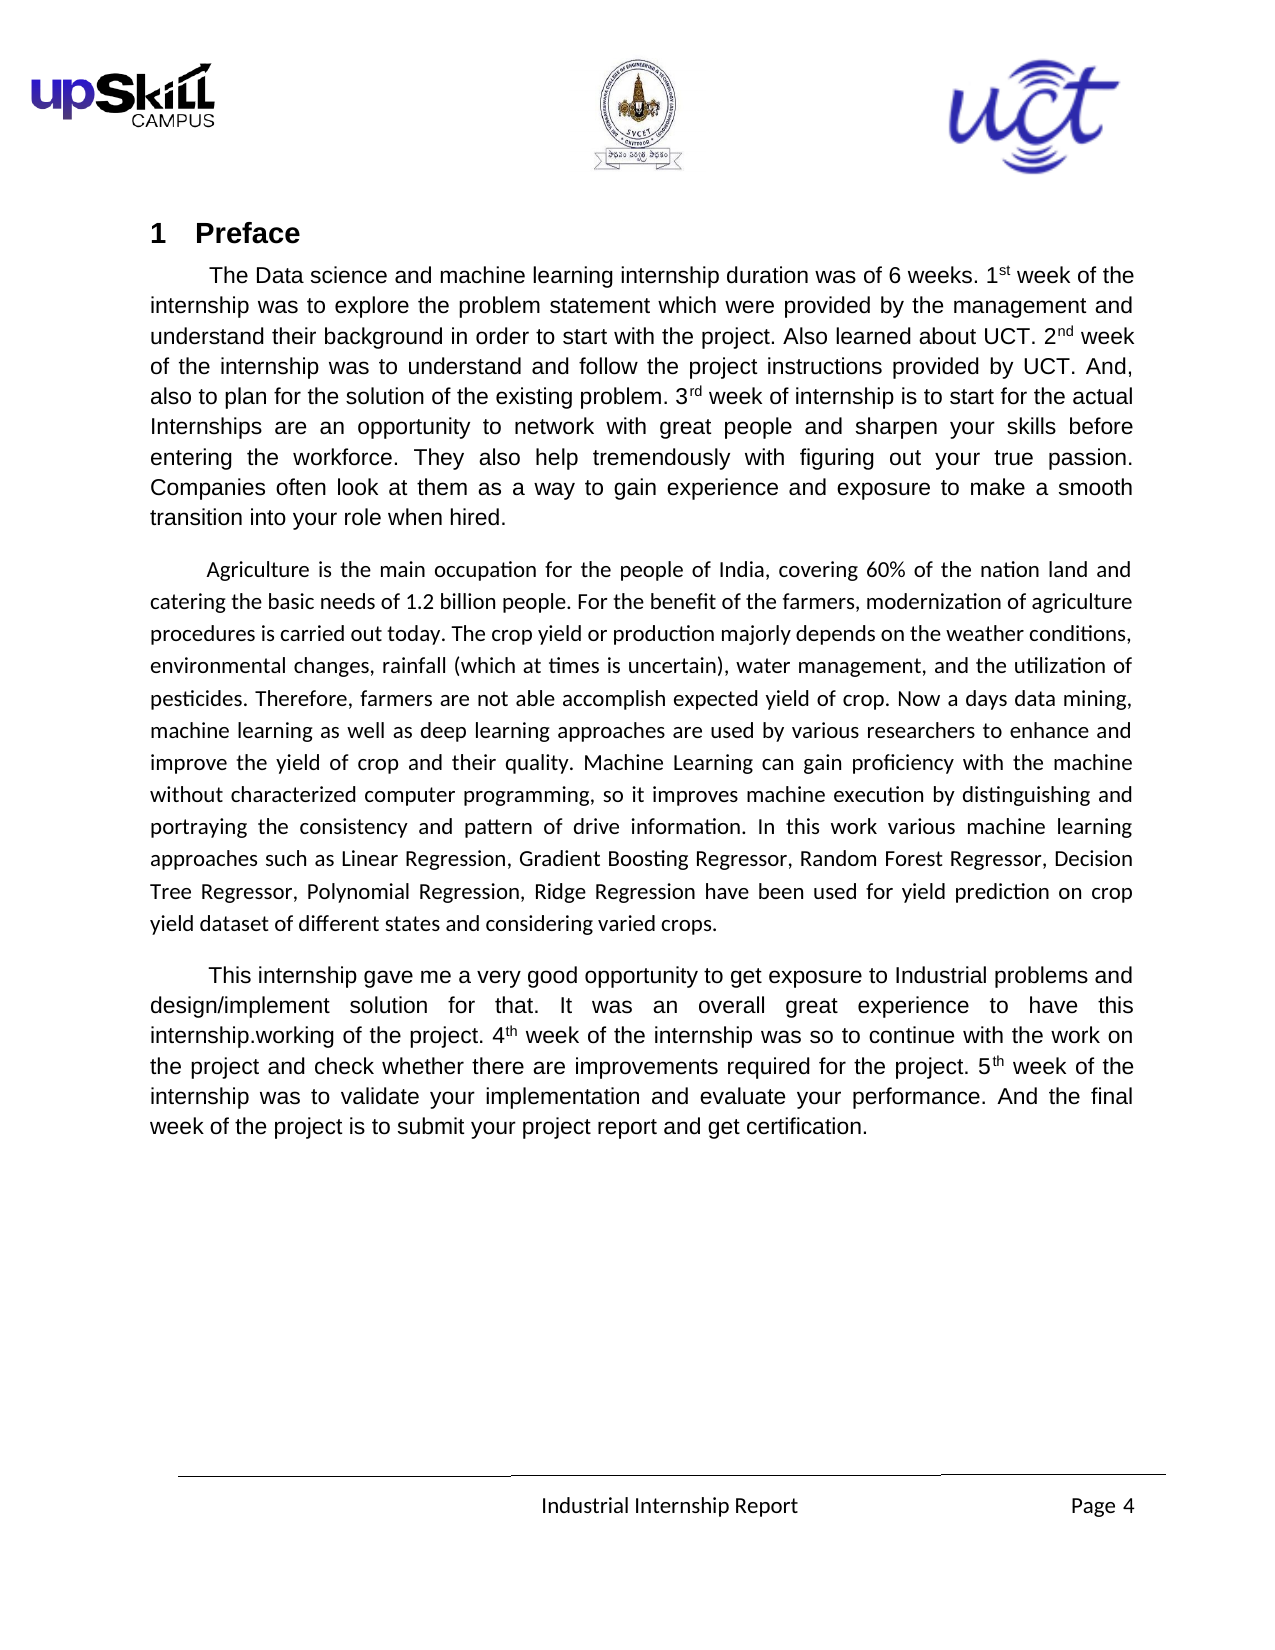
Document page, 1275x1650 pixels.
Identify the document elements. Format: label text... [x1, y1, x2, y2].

text This internship gave me a very good opportunity to get exposure to Industrial problems and design/implement solution for that. It was an overall great experience to have this internship.working of the project. 4th week of the internship was so to continue with the work on the project and check whether there are improvements required for the project. 5th week of the internship was to validate your implementation and evaluate your performance. And the final week of the project is to submit your project report and get certification. [150, 962, 1134, 1139]
text The Data science and machine learning internship duration was of 6 weeks. 1st week of the internship was to explore the problem statement which were provided by the management and understand their background in order to start with the project. Also learned about UCT. 2nd week of the internship was to understand and follow the project instructions provided by UCT. And, also to plan for the solution of the existing problem. 3rd week of internship is to start for the actual Internships are an opportunity to network with great people and sharpen your skills before entering the workforce. They also help tremendously with figuring out your true passion. Companies often look at them as a way to gain experience and exposure to make a smooth transition into your role when hired. [150, 262, 1134, 530]
subtitle Preface [150, 216, 1134, 250]
text Agriculture is the main occupation for the people of India, covering 60% of the nation land and catering the basic needs of 1.2 billion people. For the benefit of the farmers, modernization of agriculture procedures is carried out today. The crop yield or production majorly depends on the weather conditions, environmental changes, rainfall (which at times is uncertain), water management, and the utilization of pesticides. Therefore, farmers are not able accomplish expected yield of crop. Now a days data mining, machine learning as well as deep learning approaches are used by various researchers to enhance and improve the yield of crop and their quality. Machine Learning can gain proficiency with the machine without characterized computer programming, so it improves machine execution by distinguishing and portraying the consistency and pattern of drive information. In this work various machine learning approaches such as Linear Regression, Gradient Boosting Regressor, Random Forest Regressor, Decision Tree Regressor, Polynomial Regression, Ridge Regression have been used for yield prediction on crop yield dataset of different states and considering varied crops. [150, 555, 1134, 937]
